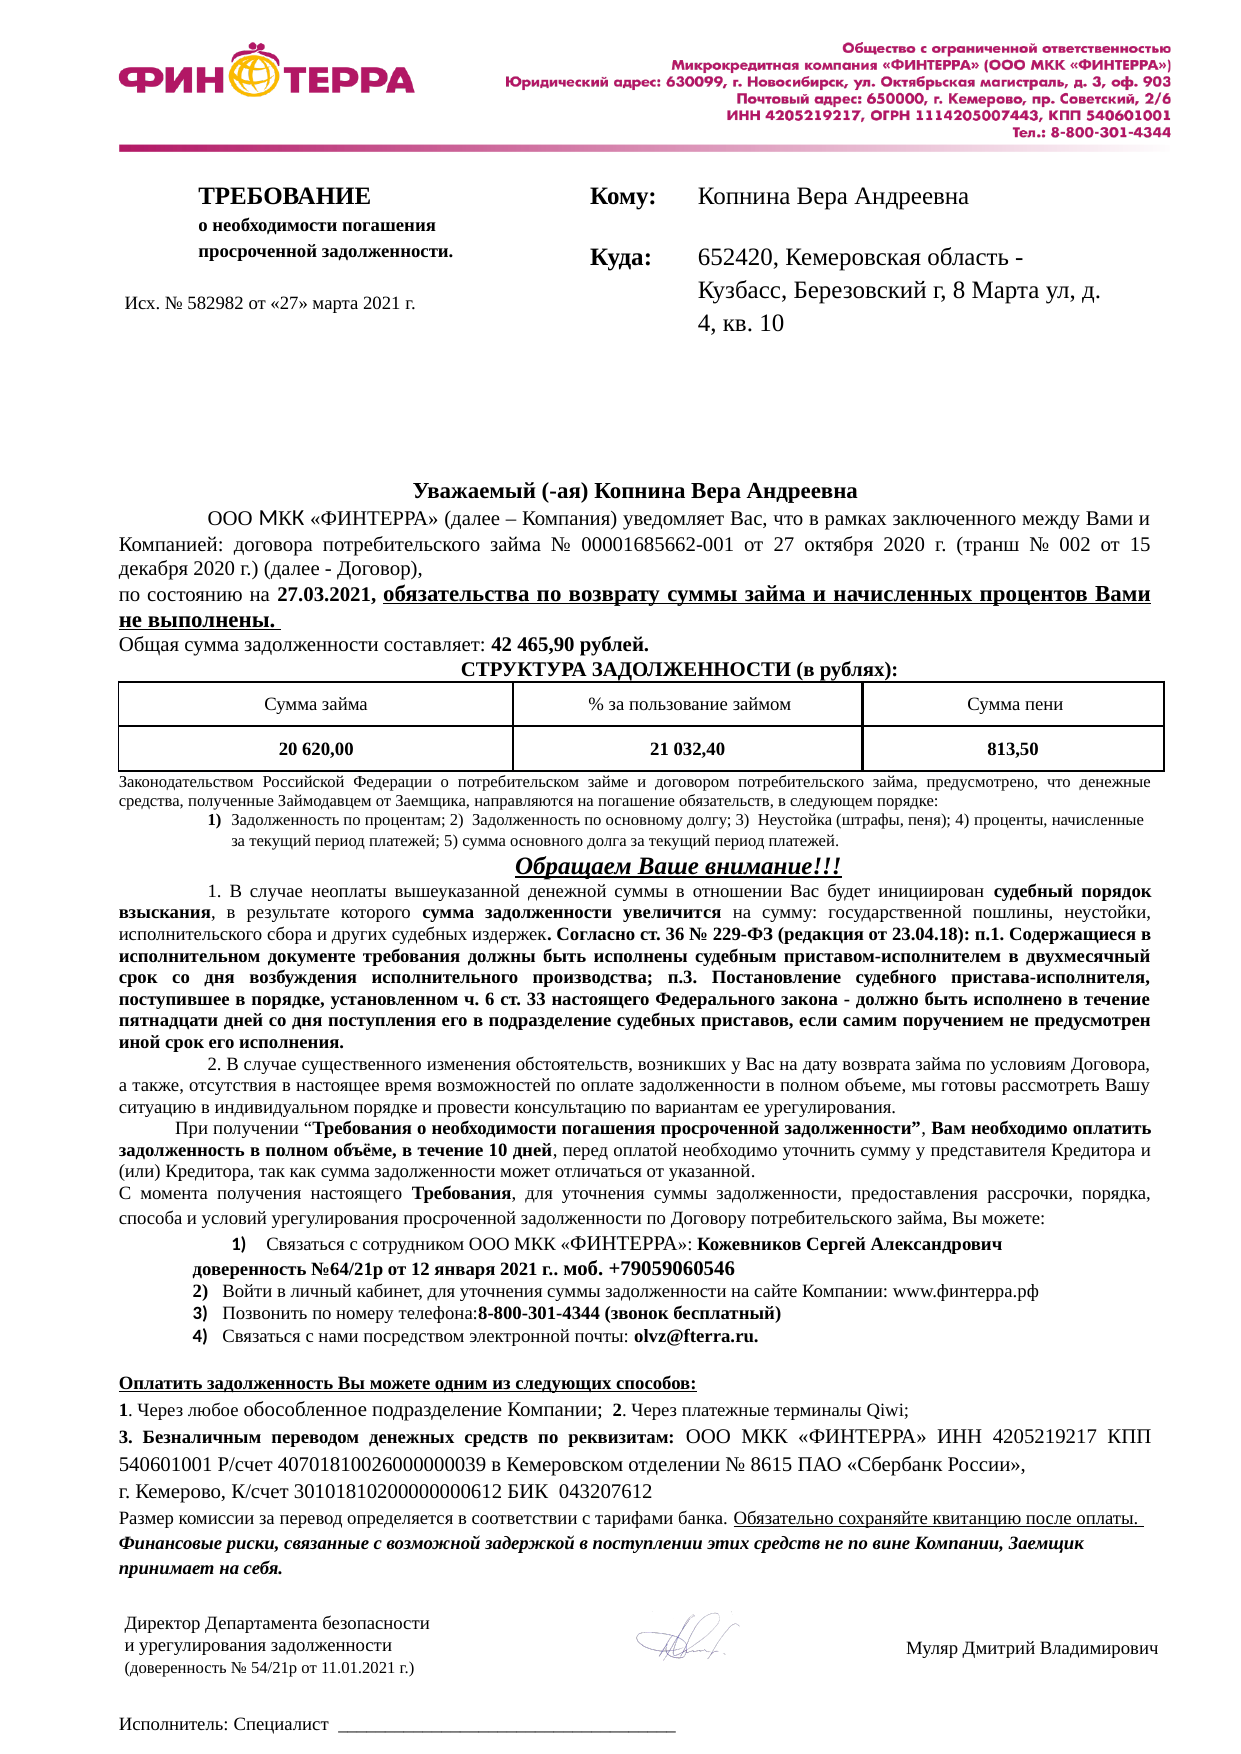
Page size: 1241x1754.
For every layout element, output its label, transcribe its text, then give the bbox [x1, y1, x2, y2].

text Общая сумма задолженности составляет: 42 465,90 рублей. [118, 632, 1152, 656]
text СТРУКТУРА ЗАДОЛЖЕННОСТИ (в рублях): [118, 656, 1152, 681]
text Уважаемый (-ая) Копнина Вера Андреевна [118, 477, 1152, 503]
table_header Сумма пени [864, 683, 1163, 725]
text Оплатить задолженность Вы можете одним из следующих способов: [118, 1372, 1152, 1393]
table_header % за пользование займом [514, 683, 861, 725]
text по состоянию на 27.03.2021, обязательства по возврату суммы займа и начисленных процентов Вами не выполнены. [118, 580, 1152, 632]
text Исполнитель: Специалист ____________________________________ [118, 1713, 1152, 1735]
text Обращаем Ваше внимание!!! [118, 851, 1152, 880]
table_cell Куда: [584, 236, 692, 398]
list Позвонить по номеру телефона:8-800-301-4344 (звонок бесплатный) [192, 1301, 1152, 1324]
table_header [1116, 175, 1169, 398]
table_header [570, 1606, 807, 1688]
text ООО МКК «ФИНТЕРРА» (далее – Компания) уведомляет Вас, что в рамках заключенного между Вами и Компанией: договора потребительского займа № 00001685662-001 от 27 октября 2020 г. (транш № 002 от 15 декабря 2020 г.) (далее - Договор), [118, 503, 1152, 580]
text г. Кемерово, К/счет 30101810200000000612 БИК 043207612 [118, 1479, 1152, 1503]
table_header Сумма займа [119, 683, 512, 725]
text Размер комиссии за перевод определяется в соответствии с тарифами банка. Обязательно сохраняйте квитанцию после оплаты. Финансовые риски, связанные с возможной задержкой в поступлении этих средств не по вине Компании, Заемщик принимает на себя. [118, 1507, 1152, 1578]
list Связаться с сотрудником ООО МКК «ФИНТЕРРА»: Кожевников Сергей Александрович [193, 1231, 1152, 1256]
list Связаться с нами посредством электронной почты: olvz@fterra.ru. [192, 1324, 1152, 1347]
list Войти в личный кабинет, для уточнения суммы задолженности на сайте Компании: www.финтерра.рф [163, 1279, 1152, 1301]
picture [635, 1611, 742, 1662]
table_cell 20 620,00 [119, 727, 512, 769]
text 1. В случае неоплаты вышеуказанной денежной суммы в отношении Вас будет инициирован судебный порядок взыскания, в результате которого сумма задолженности увеличится на сумму: государственной пошлины, неустойки, исполнительского сбора и других судебных издержек. Согласно ст. 36 № 229-ФЗ (редакция от 23.04.18): п.1. Содержащиеся в исполнительном документе требования должны быть исполнены судебным приставом-исполнителем в двухмесячный срок со дня возбуждения исполнительного производства; п.3. Постановление судебного пристава-исполнителя, поступившее в порядке, установленном ч. 6 ст. 33 настоящего Федерального закона - должно быть исполнено в течение пятнадцати дней со дня поступления его в подразделение судебных приставов, если самим поручением не предусмотрен иной срок его исполнения. [118, 880, 1152, 1052]
table_cell 652420, Кемеровская область - Кузбасс, Березовский г, 8 Марта ул, д. 4, кв. 10 [692, 236, 1116, 398]
text доверенность №64/21р от 12 января 2021 г.. моб. +79059060546 [192, 1256, 1152, 1279]
table_header Директор Департамента безопасности и урегулирования задолженности (доверенность № 54/21р от 11.01.2021 г.) [119, 1606, 570, 1688]
list Задолженность по процентам; 2) Задолженность по основному долгу; 3) Неустойка (штрафы, пеня); 4) проценты, начисленные за текущий период платежей; 5) сумма основного долга за текущий период платежей. [207, 810, 1152, 850]
table_header Муляр Дмитрий Владимирович [807, 1606, 1164, 1688]
table_cell 813,50 [864, 727, 1163, 769]
text Законодательством Российской Федерации о потребительском займе и договором потребительского займа, предусмотрено, что денежные средства, полученные Займодавцем от Заемщика, направляются на погашение обязательств, в следующем порядке: [118, 772, 1152, 810]
text 2. В случае существенного изменения обстоятельств, возникших у Вас на дату возврата займа по условиям Договора, а также, отсутствия в настоящее время возможностей по оплате задолженности в полном объеме, мы готовы рассмотреть Вашу ситуацию в индивидуальном порядке и провести консультацию по вариантам ее урегулирования. [118, 1052, 1152, 1117]
picture [118, 42, 1171, 152]
text При получении “Требования о необходимости погашения просроченной задолженности”, Вам необходимо оплатить задолженность в полном объёме, в течение 10 дней, перед оплатой необходимо уточнить сумму у представителя Кредитора и (или) Кредитора, так как сумма задолженности может отличаться от указанной. [118, 1117, 1152, 1182]
table_cell 21 032,40 [514, 727, 861, 769]
table_header Кому: [584, 175, 692, 236]
text С момента получения настоящего Требования, для уточнения суммы задолженности, предоставления рассрочки, порядка, способа и условий урегулирования просроченной задолженности по Договору потребительского займа, Вы можете: [118, 1182, 1152, 1228]
table_header Копнина Вера Андреевна [692, 175, 1116, 236]
text 1. Через любое обособленное подразделение Компании; 2. Через платежные терминалы Qiwi; [118, 1397, 1152, 1421]
table_header ТРЕБОВАНИЕ о необходимости погашения просроченной задолженности. Исх. № 582982 от «27» марта 2021 г. [119, 175, 584, 398]
text 3. Безналичным переводом денежных средств по реквизитам: ООО МКК «ФИНТЕРРА» ИНН 4205219217 КПП 540601001 Р/счет 40701810026000000039 в Кемеровском отделении № 8615 ПАО «Сбербанк России», [118, 1424, 1152, 1476]
